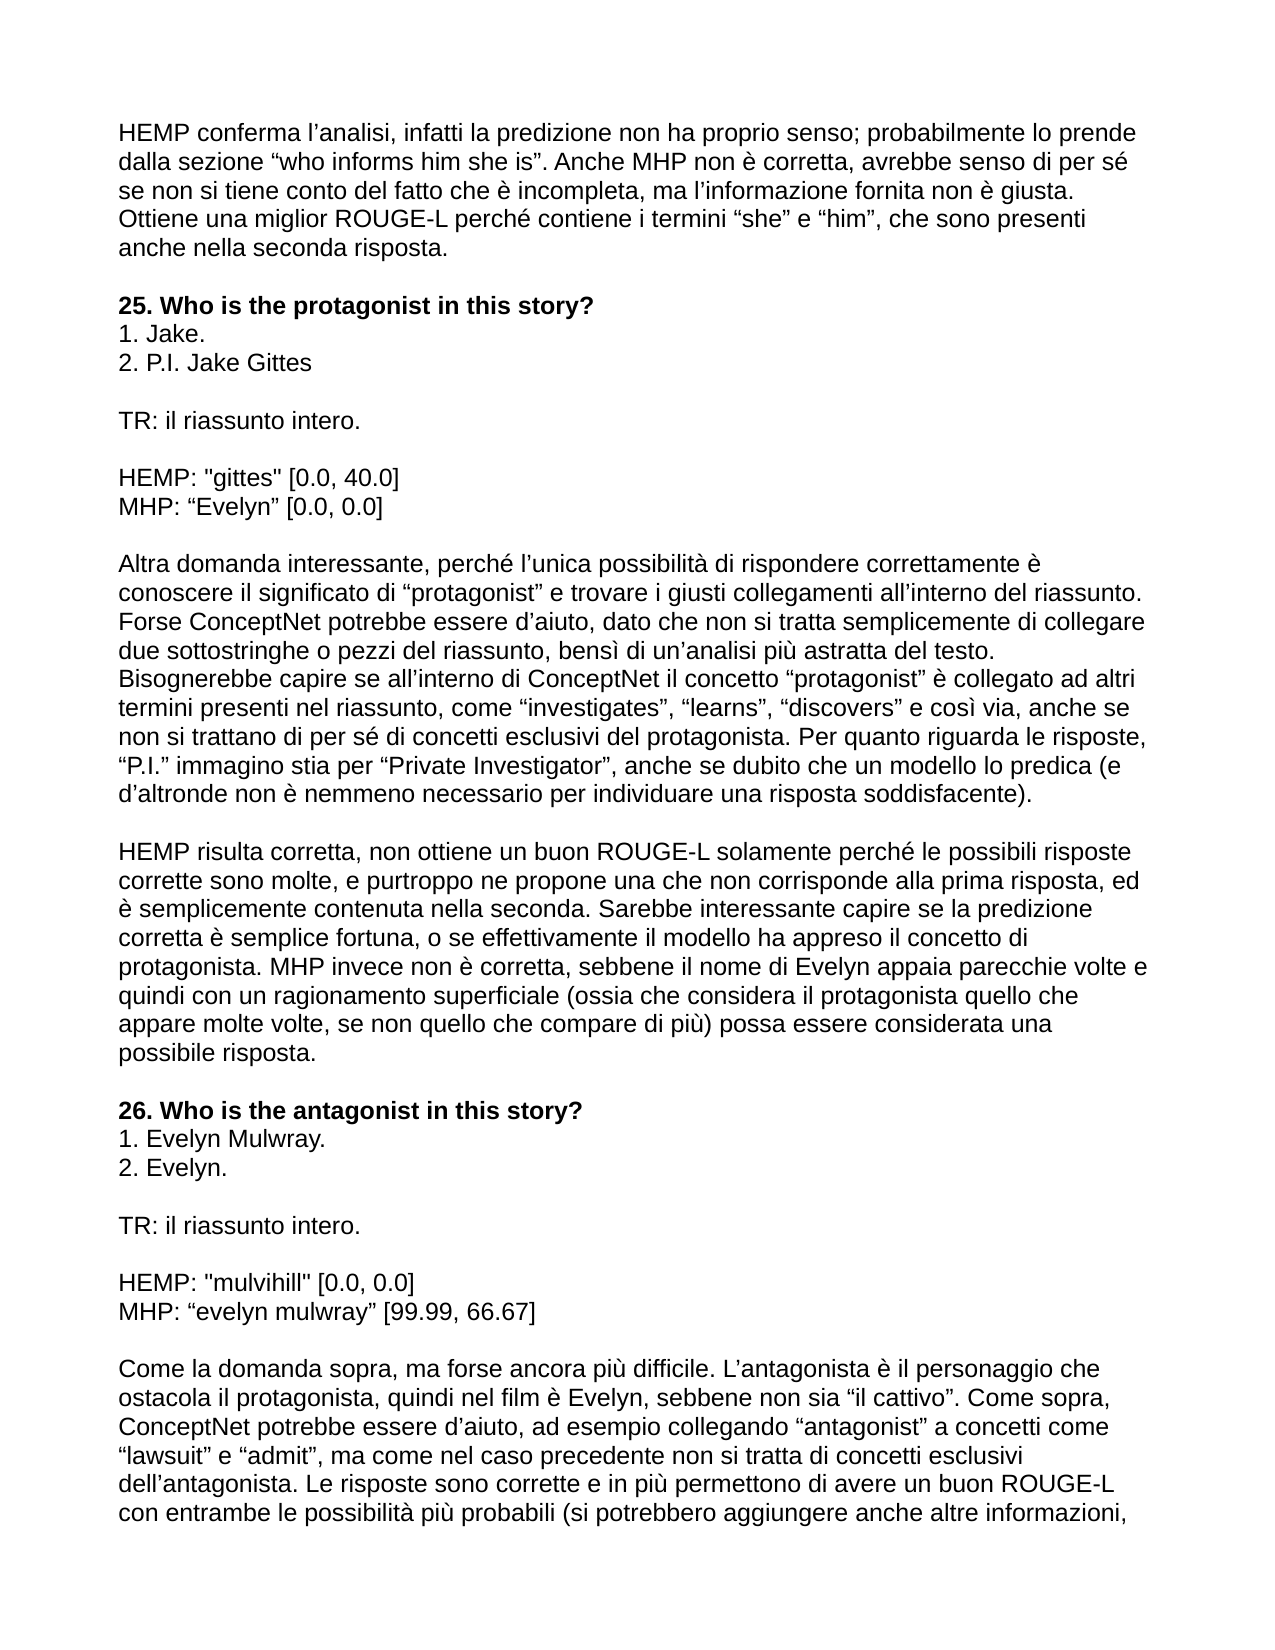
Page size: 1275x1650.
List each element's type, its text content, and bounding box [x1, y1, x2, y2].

text 26. Who is the antagonist in this story? 1. Evelyn Mulwray. 2. Evelyn. TR: il riassunto intero. HEMP: "mulvihill" [0.0, 0.0] MHP: “evelyn mulwray” [99.99, 66.67] Come la domanda sopra, ma forse ancora più difficile. L’antagonista è il personaggio che ostacola il protagonista, quindi nel film è Evelyn, sebbene non sia “il cattivo”. Come sopra, ConceptNet potrebbe essere d’aiuto, ad esempio collegando “antagonist” a concetti come “lawsuit” e “admit”, ma come nel caso precedente non si tratta di concetti esclusivi dell’antagonista. Le risposte sono corrette e in più permettono di avere un buon ROUGE-L con entrambe le possibilità più probabili (si potrebbero aggiungere anche altre informazioni, [118, 1096, 1157, 1527]
text HEMP conferma l’analisi, infatti la predizione non ha proprio senso; probabilmente lo prende dalla sezione “who informs him she is”. Anche MHP non è corretta, avrebbe senso di per sé se non si tiene conto del fatto che è incompleta, ma l’informazione fornita non è giusta. Ottiene una miglior ROUGE-L perché contiene i termini “she” e “him”, che sono presenti anche nella seconda risposta. [118, 118, 1157, 291]
text 25. Who is the protagonist in this story? 1. Jake. 2. P.I. Jake Gittes TR: il riassunto intero. HEMP: "gittes" [0.0, 40.0] MHP: “Evelyn” [0.0, 0.0] Altra domanda interessante, perché l’unica possibilità di rispondere correttamente è conoscere il significato di “protagonist” e trovare i giusti collegamenti all’interno del riassunto. Forse ConceptNet potrebbe essere d’aiuto, dato che non si tratta semplicemente di collegare due sottostringhe o pezzi del riassunto, bensì di un’analisi più astratta del testo. Bisognerebbe capire se all’interno di ConceptNet il concetto “protagonist” è collegato ad altri termini presenti nel riassunto, come “investigates”, “learns”, “discovers” e così via, anche se non si trattano di per sé di concetti esclusivi del protagonista. Per quanto riguarda le risposte, “P.I.” immagino stia per “Private Investigator”, anche se dubito che un modello lo predica (e d’altronde non è nemmeno necessario per individuare una risposta soddisfacente). HEMP risulta corretta, non ottiene un buon ROUGE-L solamente perché le possibili risposte corrette sono molte, e purtroppo ne propone una che non corrisponde alla prima risposta, ed è semplicemente contenuta nella seconda. Sarebbe interessante capire se la predizione corretta è semplice fortuna, o se effettivamente il modello ha appreso il concetto di protagonista. MHP invece non è corretta, sebbene il nome di Evelyn appaia parecchie volte e quindi con un ragionamento superficiale (ossia che considera il protagonista quello che appare molte volte, se non quello che compare di più) possa essere considerata una possibile risposta. [118, 291, 1157, 1096]
